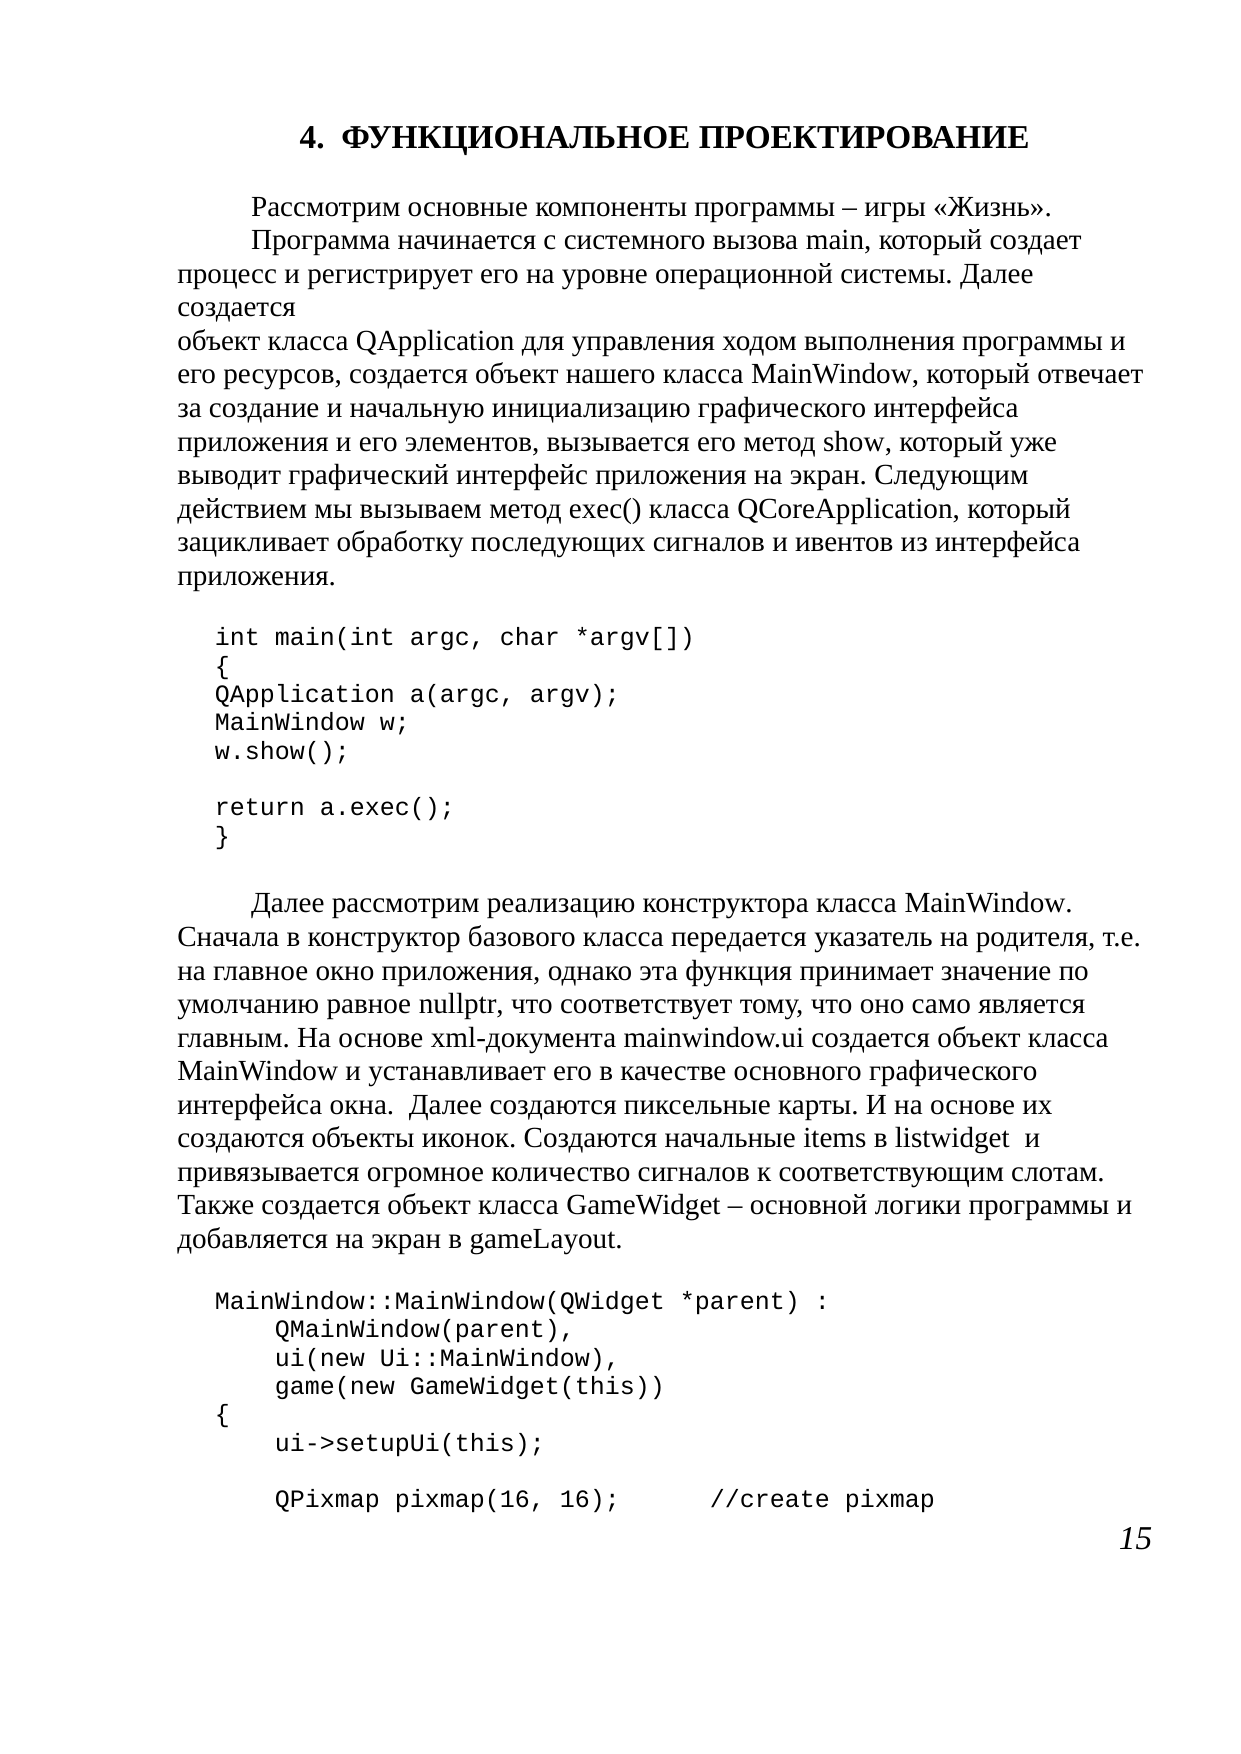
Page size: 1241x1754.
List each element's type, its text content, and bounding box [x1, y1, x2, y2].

text ui->setupUi(this); [214, 1430, 1152, 1459]
text { [214, 653, 1152, 682]
text return a.exec(); [214, 795, 1152, 823]
text } [214, 823, 1152, 852]
text QPixmap pixmap(16, 16); //create pixmap [214, 1487, 1152, 1515]
text QMainWindow(parent), [214, 1317, 1152, 1345]
text ui(new Ui::MainWindow), [214, 1345, 1152, 1374]
text Программа начинается с системного вызова main, который создает процесс и регистрирует его на уровне операционной системы. Далее создается [177, 222, 1152, 323]
text MainWindow::MainWindow(QWidget *parent) : [214, 1289, 1152, 1317]
text MainWindow w; [214, 710, 1152, 738]
text Рассмотрим основные компоненты программы – игры «Жизнь». [177, 189, 1152, 222]
text w.show(); [214, 738, 1152, 767]
text int main(int argc, char *argv[]) [214, 625, 1152, 653]
text QApplication a(argc, argv); [214, 682, 1152, 710]
subtitle 4. ФУНКЦИОНАЛЬНОЕ ПРОЕКТИРОВАНИЕ [177, 117, 1152, 155]
text { [214, 1402, 1152, 1430]
text Далее рассмотрим реализацию конструктора класса MainWindow. Сначала в конструктор базового класса передается указатель на родителя, т.е. на главное окно приложения, однако эта функция принимает значение по умолчанию равное nullptr, что соответствует тому, что оно само является главным. На основе xml-документа mainwindow.ui создается объект класса MainWindow и устанавливает его в качестве основного графического интерфейса окна. Далее создаются пиксельные карты. И на основе их создаются объекты иконок. Создаются начальные items в listwidget и привязывается огромное количество сигналов к соответствующим слотам. Также создается объект класса GameWidget – основной логики программы и добавляется на экран в gameLayout. [177, 886, 1152, 1254]
text game(new GameWidget(this)) [214, 1374, 1152, 1402]
text объект класса QАpplication для управления ходом выполнения программы и его ресурсов, создается объект нашего класса MainWindow, который отвечает за создание и начальную инициализацию графического интерфейса приложения и его элементов, вызывается его метод show, который уже выводит графический интерфейс приложения на экран. Следующим действием мы вызываем метод exec() класса QCoreApplication, который зацикливает обработку последующих сигналов и ивентов из интерфейса приложения. [177, 323, 1152, 591]
